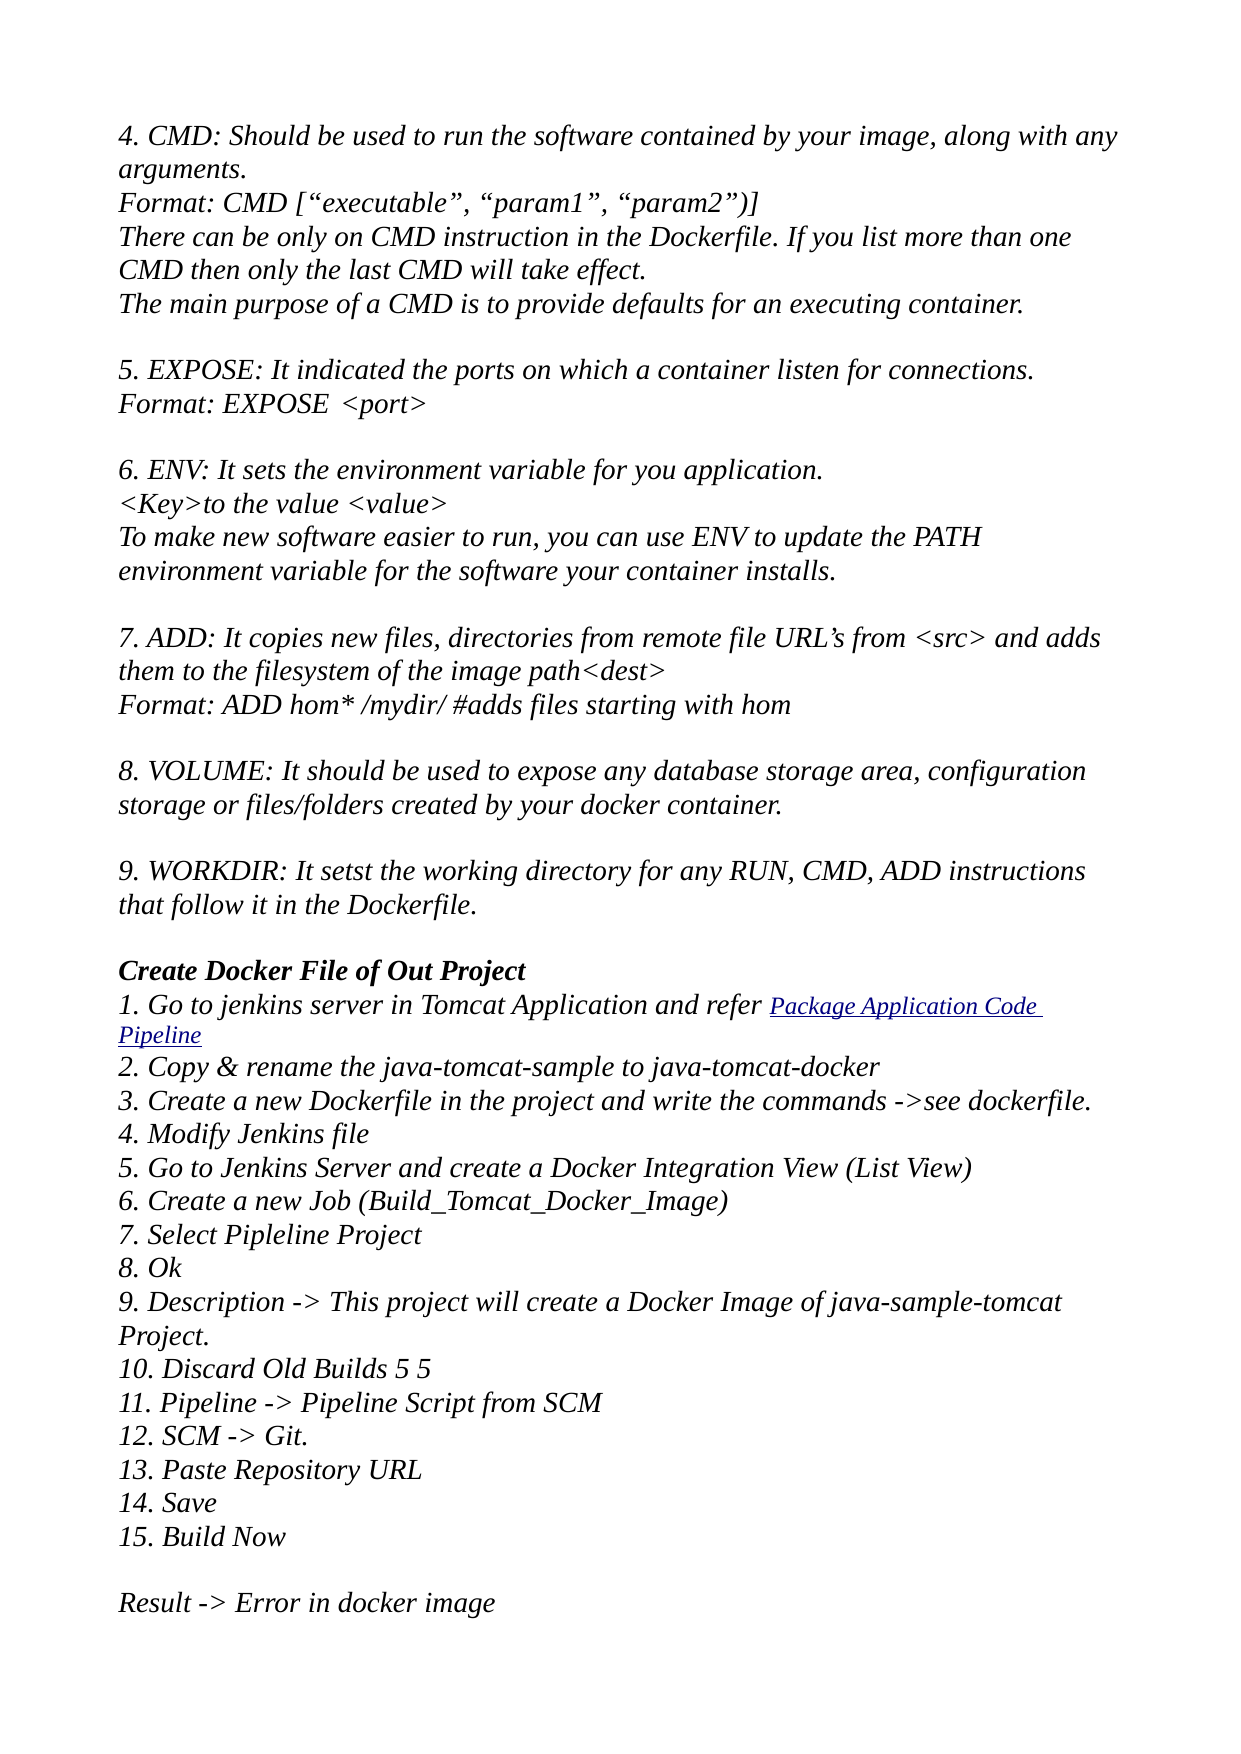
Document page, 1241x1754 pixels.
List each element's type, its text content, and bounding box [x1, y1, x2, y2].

text 11. Pipeline -> Pipeline Script from SCM [118, 1385, 1122, 1418]
text Result -> Error in docker image [118, 1586, 1122, 1619]
text 8. VOLUME: It should be used to expose any database storage area, configuration storage or files/folders created by your docker container. [118, 753, 1122, 820]
text 14. Save [118, 1485, 1122, 1519]
text 5. Go to Jenkins Server and create a Docker Integration View (List View) [118, 1150, 1122, 1183]
text 2. Copy & rename the java-tomcat-sample to java-tomcat-docker [118, 1049, 1122, 1083]
text The main purpose of a CMD is to provide defaults for an executing container. [118, 286, 1122, 319]
text 8. Ok [118, 1251, 1122, 1284]
text 3. Create a new Dockerfile in the project and write the commands ->see dockerfile. [118, 1083, 1122, 1116]
text 9. Description -> This project will create a Docker Image of java-sample-tomcat Project. [118, 1284, 1122, 1351]
text 7. ADD: It copies new files, directories from remote file URL’s from <src> and adds them to the filesystem of the image path<dest> [118, 620, 1122, 687]
text 4. Modify Jenkins file [118, 1116, 1122, 1150]
text Format: EXPOSE <port> [118, 386, 1122, 419]
text There can be only on CMD instruction in the Dockerfile. If you list more than one CMD then only the last CMD will take effect. [118, 219, 1122, 286]
text 9. WORKDIR: It setst the working directory for any RUN, CMD, ADD instructions that follow it in the Dockerfile. [118, 853, 1122, 921]
text To make new software easier to run, you can use ENV to update the PATH environment variable for the software your container installs. [118, 519, 1122, 587]
text Format: ADD hom* /mydir/ #adds files starting with hom [118, 687, 1122, 720]
text 7. Select Pipleline Project [118, 1217, 1122, 1251]
text 12. SCM -> Git. [118, 1418, 1122, 1452]
text 6. ENV: It sets the environment variable for you application. [118, 452, 1122, 486]
text 6. Create a new Job (Build_Tomcat_Docker_Image) [118, 1183, 1122, 1217]
text 1. Go to jenkins server in Tomcat Application and refer Package Application Code Pipeline [118, 987, 1122, 1049]
text Create Docker File of Out Project [118, 953, 1122, 987]
text 13. Paste Repository URL [118, 1452, 1122, 1485]
text <Key>to the value <value> [118, 486, 1122, 519]
text 10. Discard Old Builds 5 5 [118, 1351, 1122, 1385]
text 5. EXPOSE: It indicated the ports on which a container listen for connections. [118, 352, 1122, 386]
text 15. Build Now [118, 1519, 1122, 1552]
text Format: CMD [“executable”, “param1”, “param2”)] [118, 185, 1122, 219]
text 4. CMD: Should be used to run the software contained by your image, along with any arguments. [118, 118, 1122, 185]
